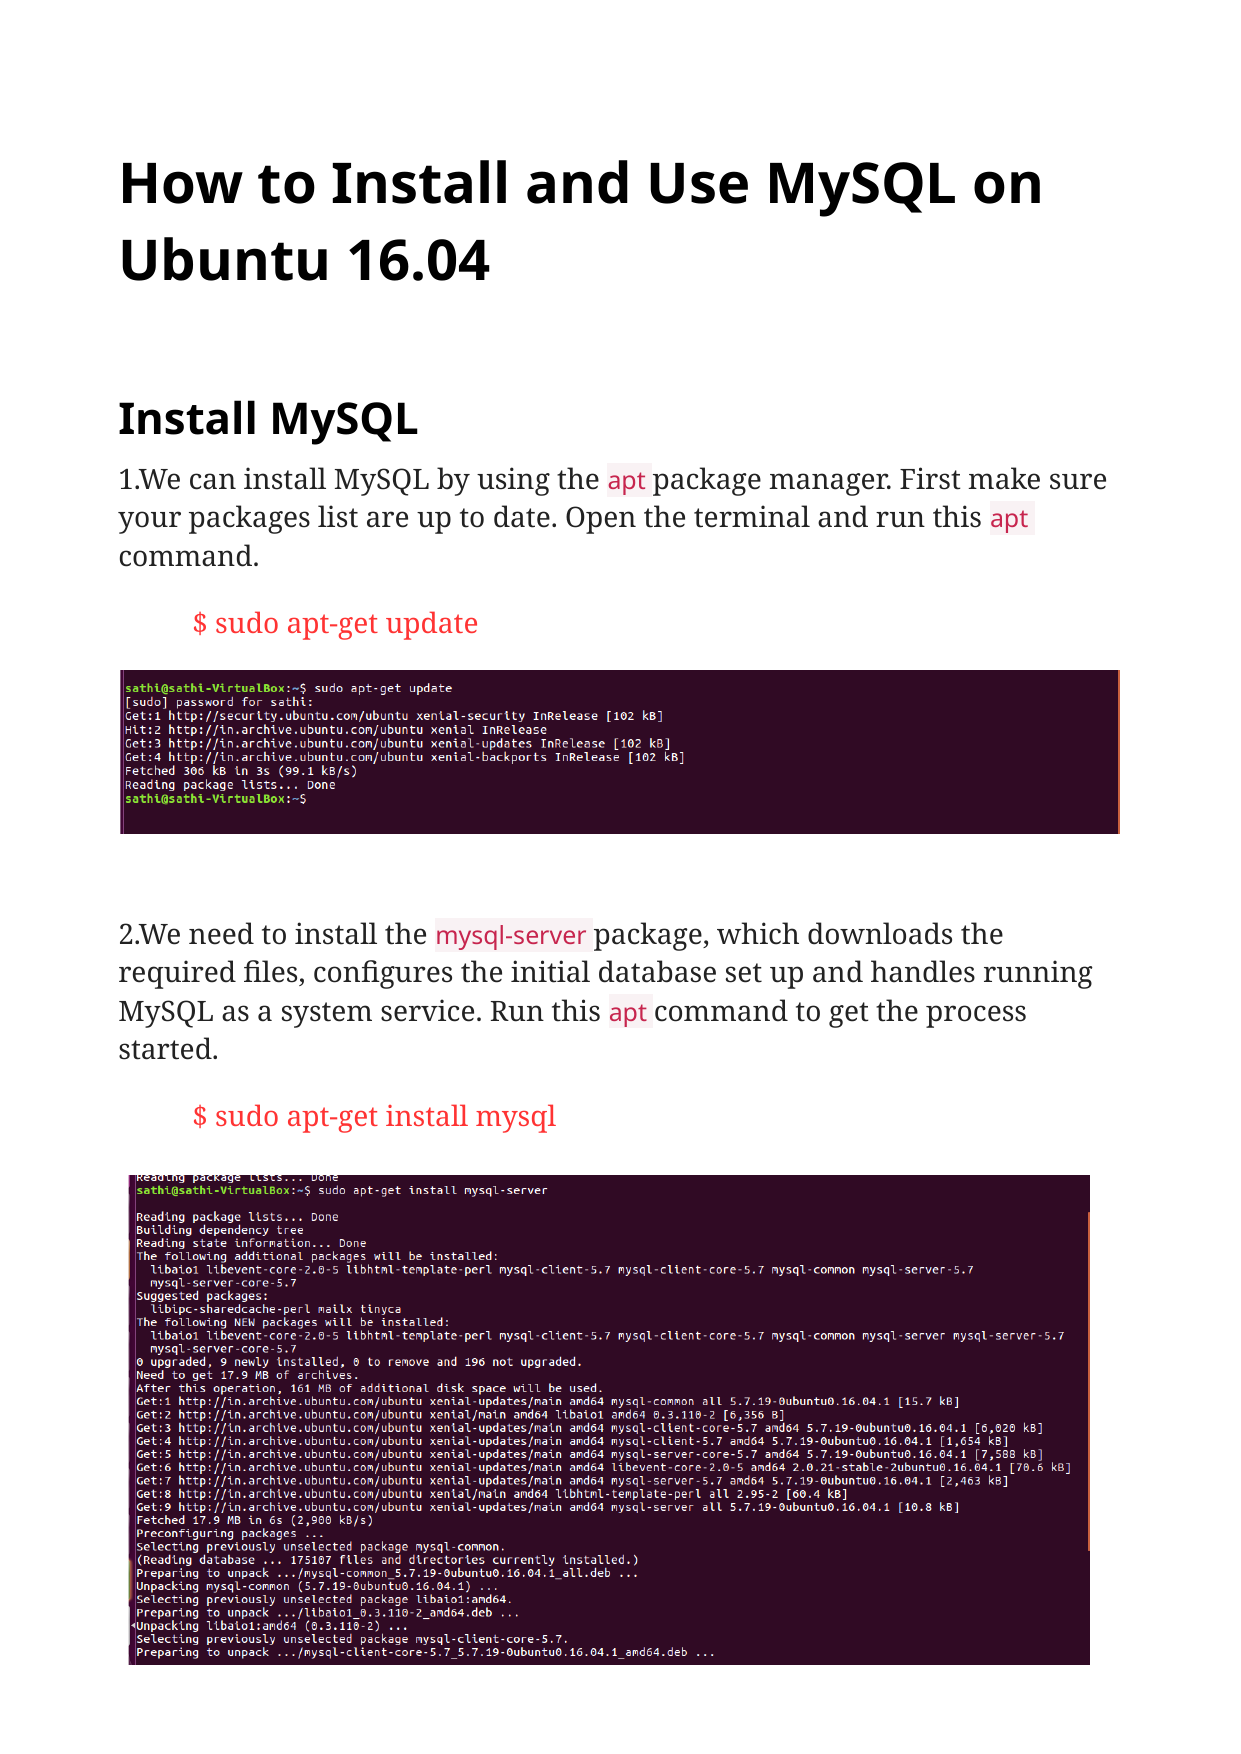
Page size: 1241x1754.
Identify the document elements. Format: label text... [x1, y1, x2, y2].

picture [128, 1175, 1090, 1665]
text 2.We need to install the mysql-server package, which downloads the required files, configures the initial database set up and handles running MySQL as a system service. Run this apt command to get the process started. [118, 914, 1122, 1068]
text $ sudo apt-get install mysql [118, 1096, 1122, 1135]
picture [120, 670, 1120, 834]
text 1.We can install MySQL by using the apt package manager. First make sure your packages list are up to date. Open the terminal and run this apt command. [118, 459, 1122, 574]
text $ sudo apt-get update [118, 603, 1122, 641]
subtitle How to Install and Use MySQL on Ubuntu 16.04 [118, 143, 1122, 296]
subtitle Install MySQL [118, 387, 1122, 447]
